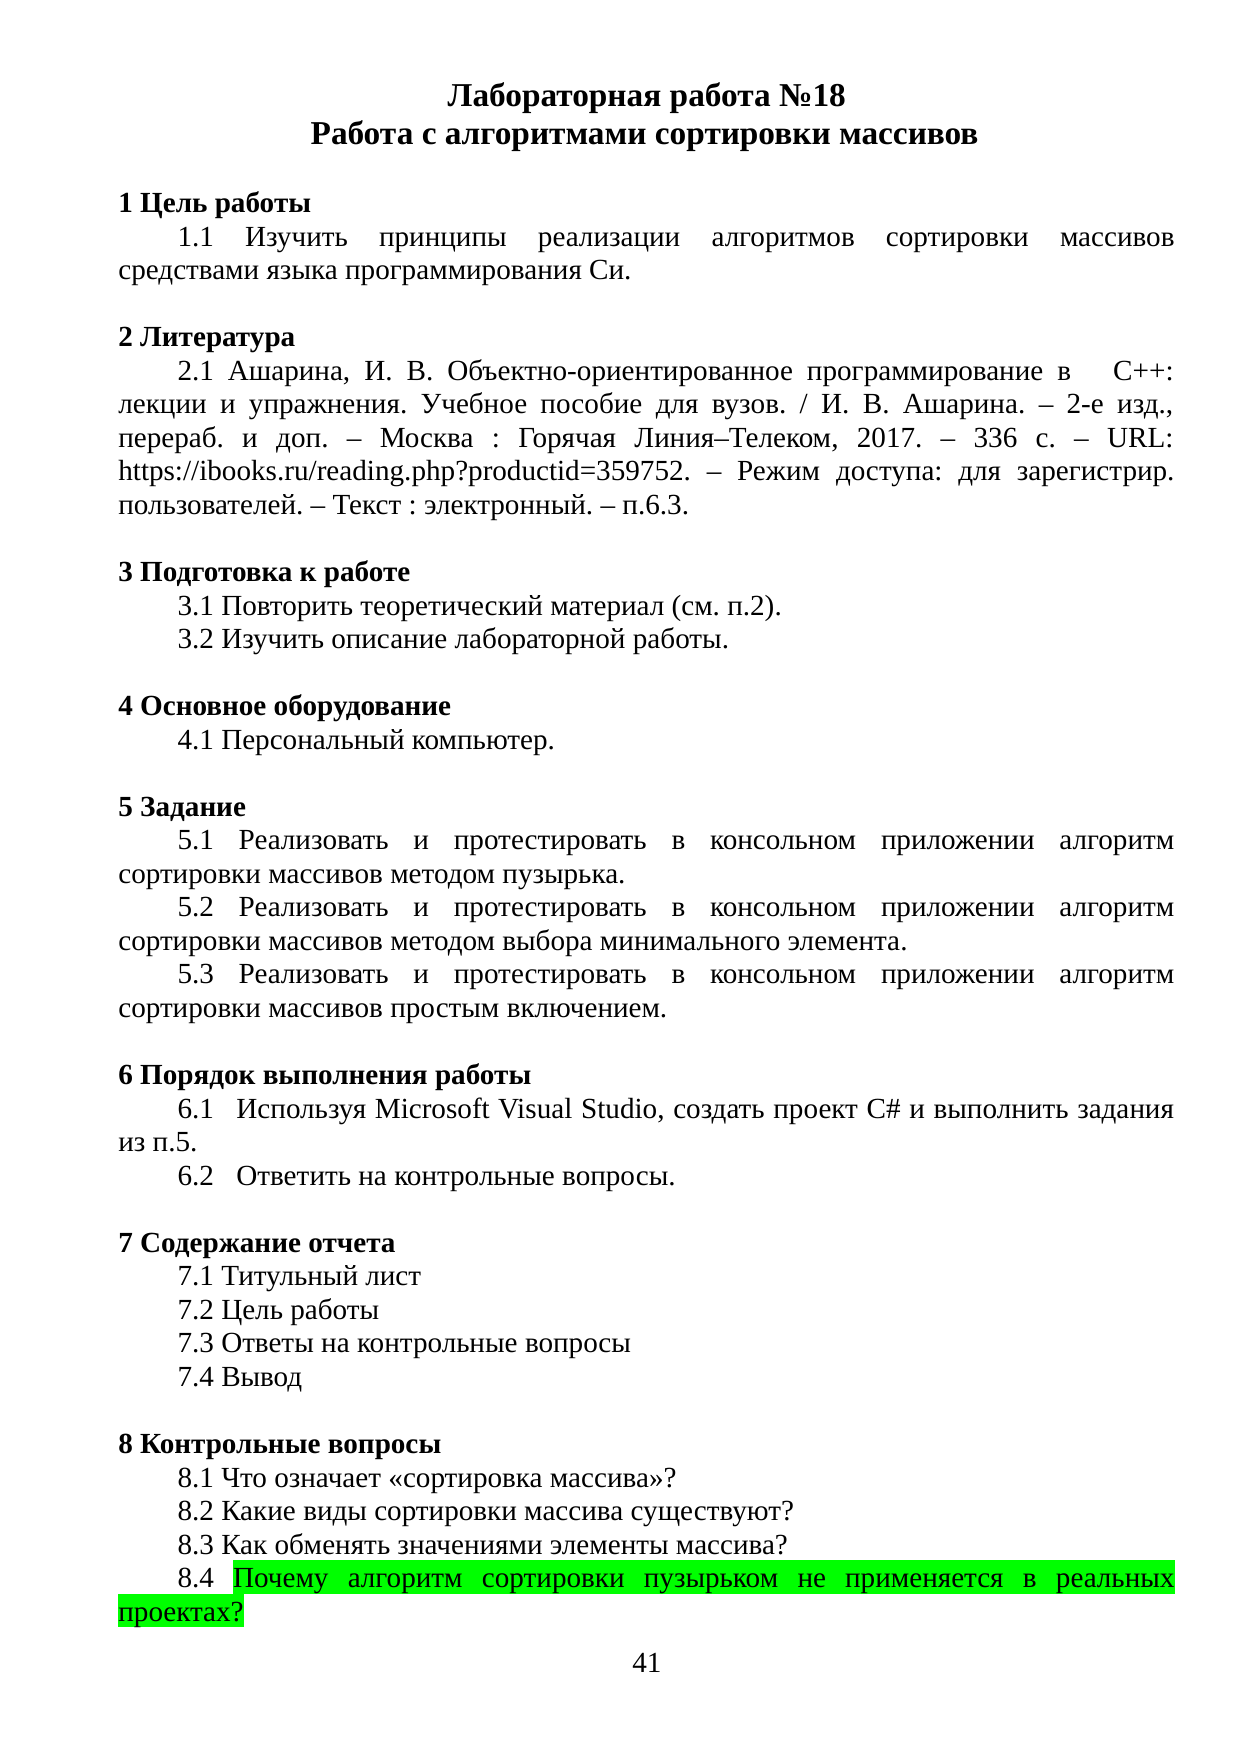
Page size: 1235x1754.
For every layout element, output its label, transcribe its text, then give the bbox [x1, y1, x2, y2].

text 7 Содержание отчета [118, 1225, 1175, 1258]
text 8.4 Почему алгоритм сортировки пузырьком не применяется в реальных проектах? [118, 1560, 1175, 1627]
text 5 Задание [118, 789, 1175, 822]
text 6.2 Ответить на контрольные вопросы. [118, 1158, 1175, 1191]
text 5.2 Реализовать и протестировать в консольном приложении алгоритм сортировки массивов методом выбора минимального элемента. [118, 889, 1175, 957]
text Работа с алгоритмами сортировки массивов [118, 113, 1171, 152]
text 3.1 Повторить теоретический материал (см. п.2). [118, 588, 1175, 621]
text 3.2 Изучить описание лабораторной работы. [118, 621, 1175, 655]
text 1.1 Изучить принципы реализации алгоритмов сортировки массивов средствами языка программирования Си. [118, 219, 1175, 286]
text 8.2 Какие виды сортировки массива существуют? [118, 1493, 1175, 1527]
text 7.4 Вывод [118, 1359, 1175, 1393]
text 4.1 Персональный компьютер. [118, 722, 1175, 755]
text 5.1 Реализовать и протестировать в консольном приложении алгоритм сортировки массивов методом пузырька. [118, 822, 1175, 889]
text 7.2 Цель работы [118, 1292, 1175, 1326]
text 2.1 Ашарина, И. В. Объектно-ориентированное программирование в С++: лекции и упражнения. Учебное пособие для вузов. / И. В. Ашарина. – 2-е изд., перераб. и доп. – Москва : Горячая Линия–Телеком, 2017. – 336 с. – URL: https://ibooks.ru/reading.php?productid=359752. – Режим доступа: для зарегистрир. пользователей. – Текст : электронный. – п.6.3. [118, 353, 1175, 521]
text 6.1 Используя Microsoft Visual Studio, создать проект C# и выполнить задания из п.5. [118, 1091, 1175, 1158]
text 8 Контрольные вопросы [118, 1426, 1175, 1460]
text 4 Основное оборудование [118, 688, 1175, 722]
text 1 Цель работы [118, 185, 1175, 219]
text 3 Подготовка к работе [118, 554, 1175, 588]
text 2 Литература [118, 319, 1175, 353]
text 7.1 Титульный лист [118, 1258, 1175, 1292]
text 8.3 Как обменять значениями элементы массива? [118, 1527, 1175, 1560]
text 8.1 Что означает «сортировка массива»? [118, 1460, 1175, 1493]
text 6 Порядок выполнения работы [118, 1057, 1175, 1091]
text Лабораторная работа №18 [118, 75, 1175, 113]
text 7.3 Ответы на контрольные вопросы [118, 1326, 1175, 1359]
text 5.3 Реализовать и протестировать в консольном приложении алгоритм сортировки массивов простым включением. [118, 957, 1175, 1024]
